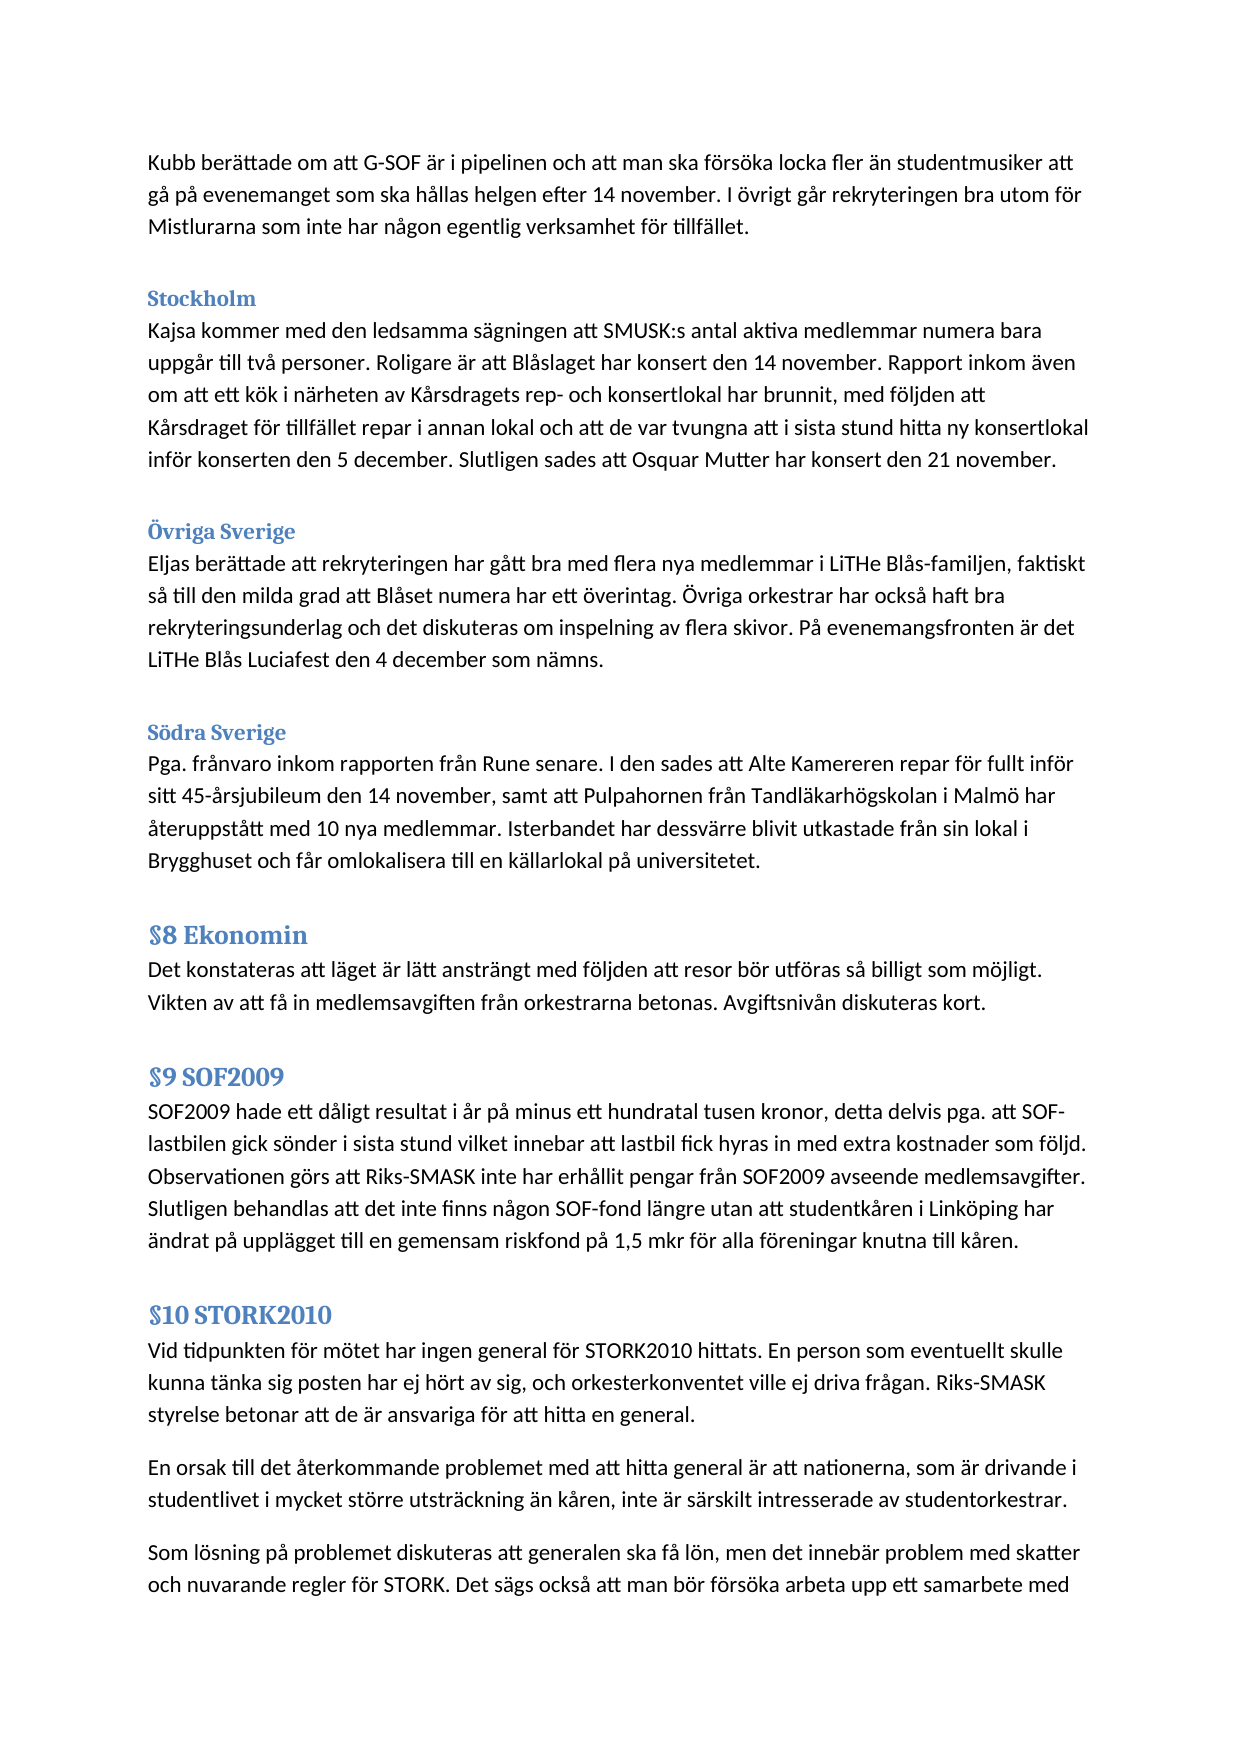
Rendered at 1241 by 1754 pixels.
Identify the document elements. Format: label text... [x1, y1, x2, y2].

text Kubb berättade om att G-SOF är i pipelinen och att man ska försöka locka fler än studentmusiker att gå på evenemanget som ska hållas helgen efter 14 november. I övrigt går rekryteringen bra utom för Mistlurarna som inte har någon egentlig verksamhet för tillfället. [148, 148, 1093, 240]
subtitle Stockholm [148, 286, 1093, 312]
text Som lösning på problemet diskuteras att generalen ska få lön, men det innebär problem med skatter och nuvarande regler för STORK. Det sägs också att man bör försöka arbeta upp ett samarbete med [148, 1538, 1093, 1598]
subtitle Södra Sverige [148, 719, 1093, 746]
text Pga. frånvaro inkom rapporten från Rune senare. I den sades att Alte Kamereren repar för fullt inför sitt 45-årsjubileum den 14 november, samt att Pulpahornen från Tandläkarhögskolan i Malmö har återuppstått med 10 nya medlemmar. Isterbandet har dessvärre blivit utkastade från sin lokal i Brygghuset och får omlokalisera till en källarlokal på universitetet. [148, 749, 1093, 874]
text Det konstateras att läget är lätt ansträngt med följden att resor bör utföras så billigt som möjligt. Vikten av att få in medlemsavgiften från orkestrarna betonas. Avgiftsnivån diskuteras kort. [148, 956, 1093, 1016]
text Vid tidpunkten för mötet har ingen general för STORK2010 hittats. En person som eventuellt skulle kunna tänka sig posten har ej hört av sig, och orkesterkonventet ville ej driva frågan. Riks-SMASK styrelse betonar att de är ansvariga för att hitta en general. [148, 1336, 1093, 1428]
text En orsak till det återkommande problemet med att hitta general är att nationerna, som är drivande i studentlivet i mycket större utsträckning än kåren, inte är särskilt intresserade av studentorkestrar. [148, 1453, 1093, 1513]
subtitle §8 Ekonomin [148, 920, 1093, 951]
subtitle §10 STORK2010 [148, 1300, 1093, 1331]
subtitle Övriga Sverige [148, 519, 1093, 545]
text SOF2009 hade ett dåligt resultat i år på minus ett hundratal tusen kronor, detta delvis pga. att SOF-lastbilen gick sönder i sista stund vilket innebar att lastbil fick hyras in med extra kostnader som följd. Observationen görs att Riks-SMASK inte har erhållit pengar från SOF2009 avseende medlemsavgifter. Slutligen behandlas att det inte finns någon SOF-fond längre utan att studentkåren i Linköping har ändrat på upplägget till en gemensam riskfond på 1,5 mkr för alla föreningar knutna till kåren. [148, 1097, 1093, 1254]
text Eljas berättade att rekryteringen har gått bra med flera nya medlemmar i LiTHe Blås-familjen, faktiskt så till den milda grad att Blåset numera har ett överintag. Övriga orkestrar har också haft bra rekryteringsunderlag och det diskuteras om inspelning av flera skivor. På evenemangsfronten är det LiTHe Blås Luciafest den 4 december som nämns. [148, 549, 1093, 673]
text Kajsa kommer med den ledsamma sägningen att SMUSK:s antal aktiva medlemmar numera bara uppgår till två personer. Roligare är att Blåslaget har konsert den 14 november. Rapport inkom även om att ett kök i närheten av Kårsdragets rep- och konsertlokal har brunnit, med följden att Kårsdraget för tillfället repar i annan lokal och att de var tvungna att i sista stund hitta ny konsertlokal inför konserten den 5 december. Slutligen sades att Osquar Mutter har konsert den 21 november. [148, 316, 1093, 473]
subtitle §9 SOF2009 [148, 1062, 1093, 1093]
